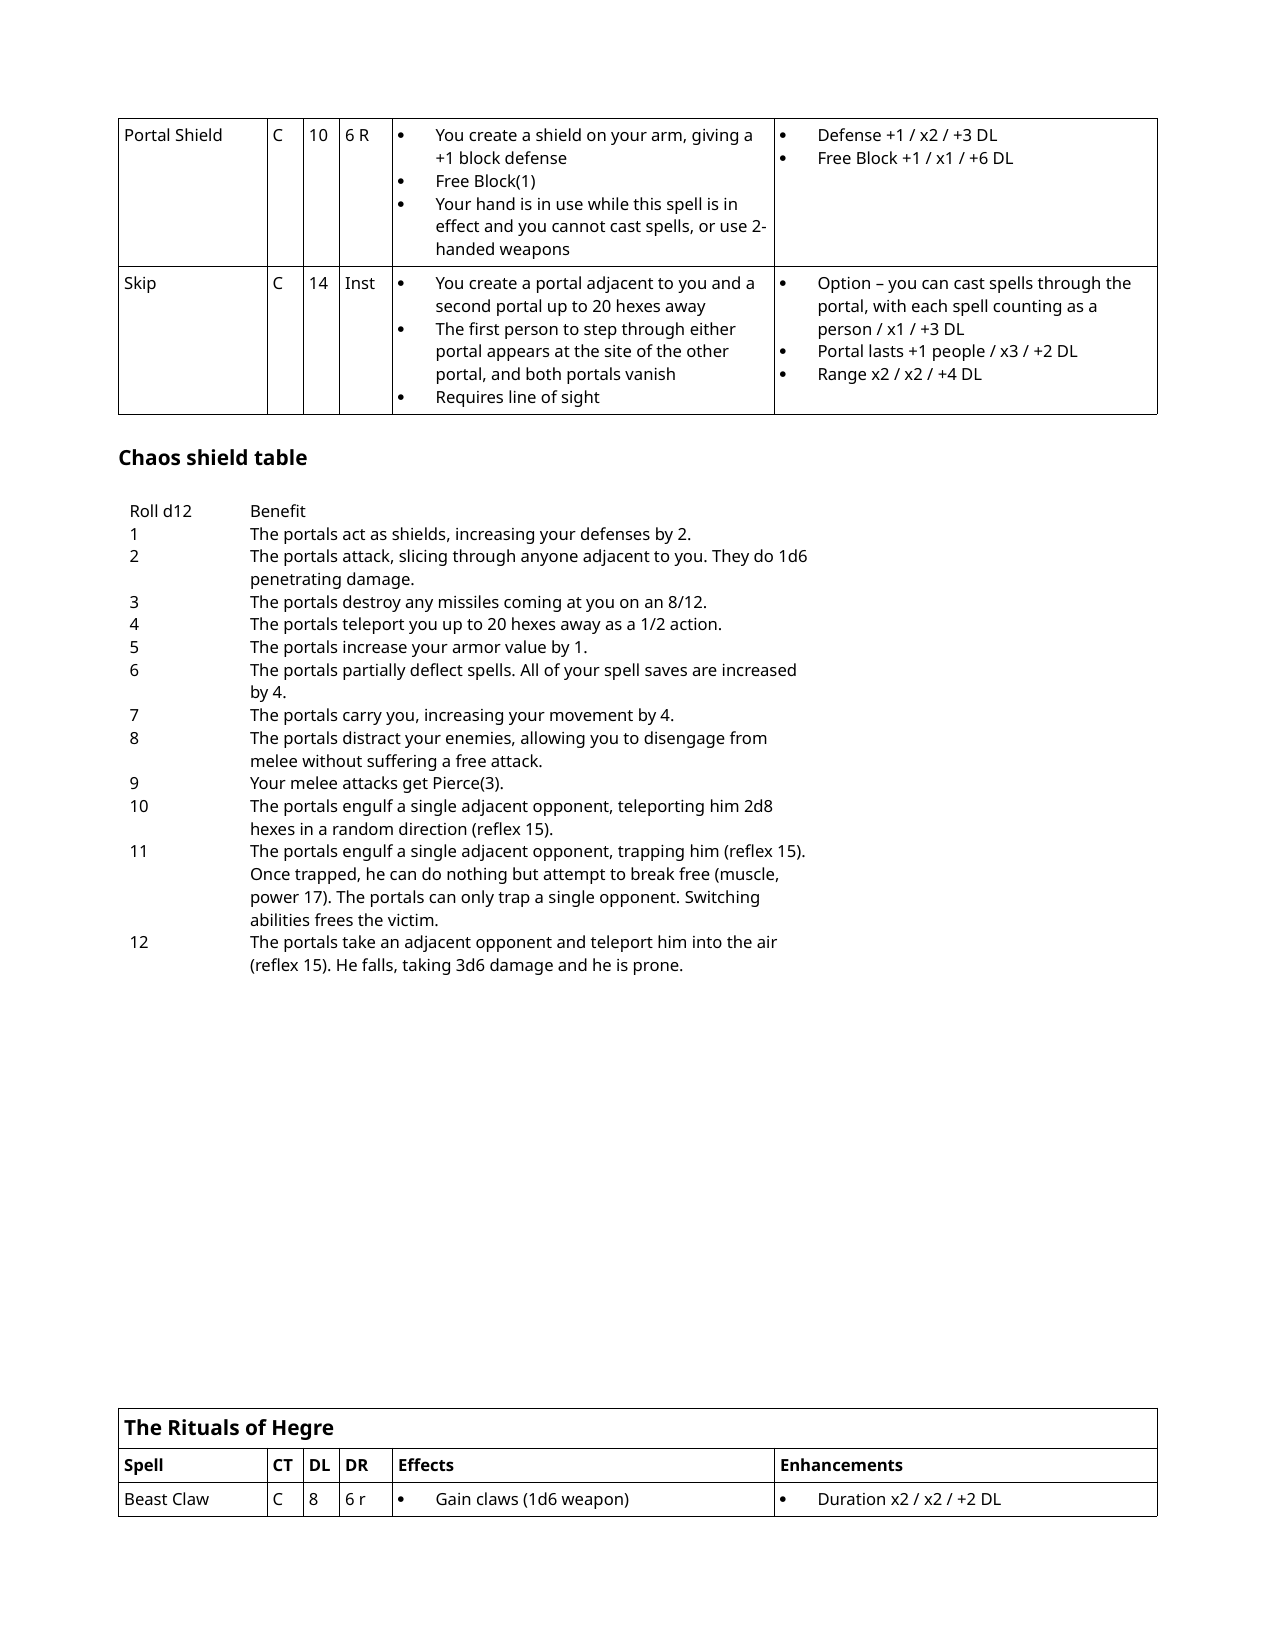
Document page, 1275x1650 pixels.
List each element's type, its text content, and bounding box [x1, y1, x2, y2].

table_cell Option – you can cast spells through the portal, with each spell counting as a person / x1 / +3 DL Portal lasts +1 people / x3 / +2 DL Range x2 / x2 / +4 DL [775, 267, 1157, 414]
table_cell Duration x2 / x2 / +2 DL Increase Dmg Dice / x3 /+3 DL [775, 1483, 1157, 1516]
table_cell 6 R [340, 119, 392, 266]
table_cell 5 [118, 636, 238, 658]
table_cell 6 [118, 659, 238, 704]
table_cell Portal Shield [119, 119, 267, 266]
table_cell The portals carry you, increasing your movement by 4. [239, 704, 823, 727]
table_cell You create a shield on your arm, giving a +1 block defense Free Block(1) Your hand is in use while this spell is in effect and you cannot cast spells, or use 2-handed weapons [393, 119, 774, 266]
table_cell The portals act as shields, increasing your defenses by 2. [239, 522, 823, 545]
table_cell The portals distract your enemies, allowing you to disengage from melee without suffering a free attack. [239, 727, 823, 772]
table_cell Skip [119, 267, 267, 414]
text Chaos shield table [118, 443, 1157, 471]
table_header Benefit [239, 500, 823, 522]
table_cell Gain claws (1d6 weapon) Gain brawling 12 or +2 skill (whichever is higher) [393, 1483, 774, 1516]
table_cell 9 [118, 772, 238, 795]
table_cell The portals take an adjacent opponent and teleport him into the air (reflex 15). He falls, taking 3d6 damage and he is prone. [239, 931, 823, 976]
table_cell 1 [118, 522, 238, 545]
table_cell The portals engulf a single adjacent opponent, trapping him (reflex 15). Once trapped, he can do nothing but attempt to break free (muscle, power 17). The portals can only trap a single opponent. Switching abilities frees the victim. [239, 840, 823, 931]
table_cell Spell [119, 1449, 267, 1482]
table_cell DL [304, 1449, 339, 1482]
table_cell The portals destroy any missiles coming at you on an 8/12. [239, 590, 823, 613]
table_cell C [268, 267, 303, 414]
table_cell The portals attack, slicing through anyone adjacent to you. They do 1d6 penetrating damage. [239, 545, 823, 590]
table_cell 7 [118, 704, 238, 727]
table_cell 12 [118, 931, 238, 976]
table_cell 8 [118, 727, 238, 772]
table_cell C [268, 1483, 303, 1516]
table_cell The portals partially deflect spells. All of your spell saves are increased by 4. [239, 659, 823, 704]
table_cell Your melee attacks get Pierce(3). [239, 772, 823, 795]
table_cell Defense +1 / x2 / +3 DL Free Block +1 / x1 / +6 DL [775, 119, 1157, 266]
table_cell Beast Claw [119, 1483, 267, 1516]
table_cell 3 [118, 590, 238, 613]
table_header The Rituals of Hegre [119, 1409, 1157, 1448]
table_cell 6 r [340, 1483, 392, 1516]
table_cell 11 [118, 840, 238, 931]
table_cell 14 [304, 267, 339, 414]
table_cell The portals increase your armor value by 1. [239, 636, 823, 658]
table_cell Enhancements [775, 1449, 1157, 1482]
table_cell DR [340, 1449, 392, 1482]
table_cell Inst [340, 267, 392, 414]
table_cell The portals teleport you up to 20 hexes away as a 1/2 action. [239, 613, 823, 636]
table_cell Effects [393, 1449, 774, 1482]
table_cell 4 [118, 613, 238, 636]
table_cell 2 [118, 545, 238, 590]
table_header Roll d12 [118, 500, 238, 522]
table_cell The portals engulf a single adjacent opponent, teleporting him 2d8 hexes in a random direction (reflex 15). [239, 795, 823, 840]
table_cell 10 [118, 795, 238, 840]
table_cell CT [268, 1449, 303, 1482]
table_cell You create a portal adjacent to you and a second portal up to 20 hexes away The first person to step through either portal appears at the site of the other portal, and both portals vanish Requires line of sight [393, 267, 774, 414]
table_cell 10 [304, 119, 339, 266]
table_cell C [268, 119, 303, 266]
table_cell 8 [304, 1483, 339, 1516]
